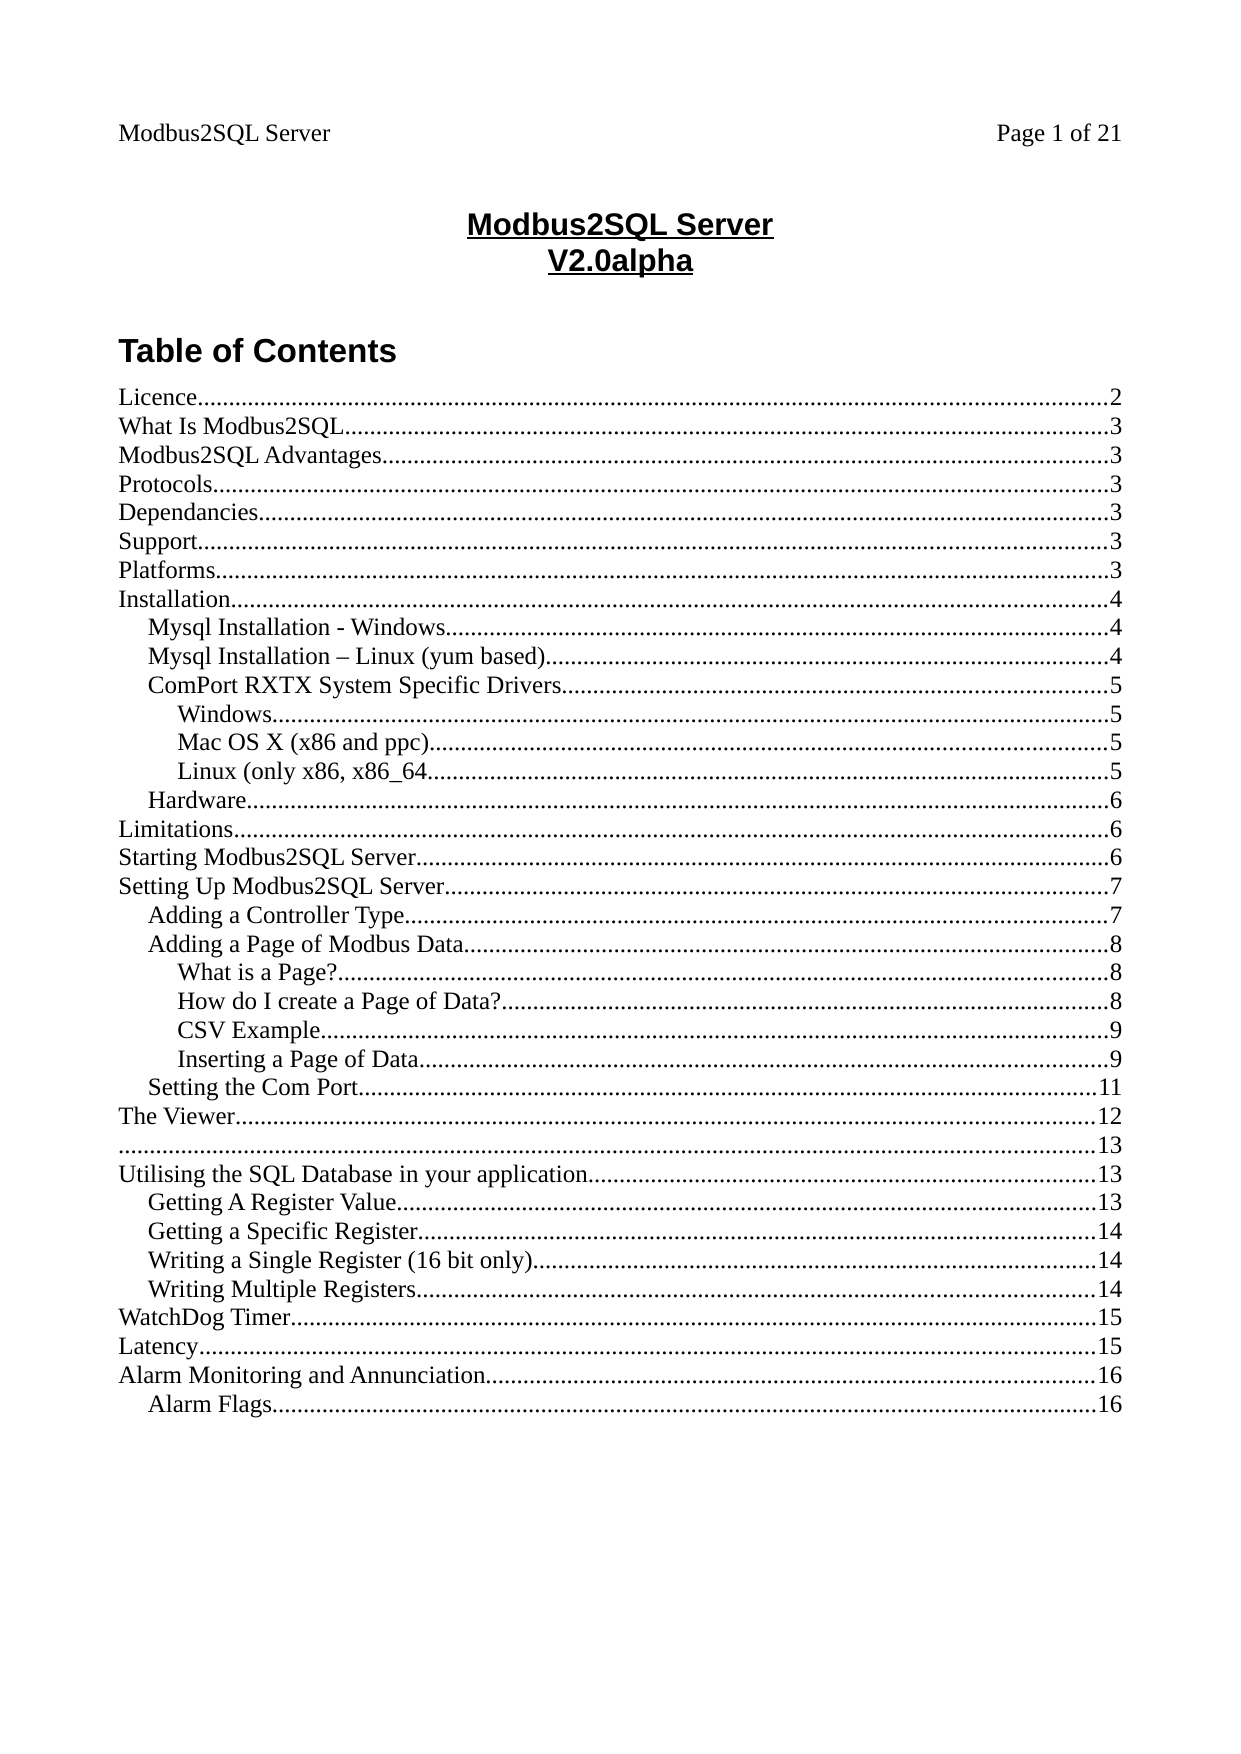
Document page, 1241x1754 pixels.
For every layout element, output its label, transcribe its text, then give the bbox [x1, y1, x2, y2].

text The Viewer 12 [118, 1101, 1122, 1130]
text Support 3 [118, 526, 1122, 555]
text Licence 2 [118, 382, 1122, 411]
text WatchDog Timer 15 [118, 1302, 1122, 1331]
subtitle Table of Contents [118, 331, 1122, 370]
text ComPort RXTX System Specific Drivers 5 [148, 670, 1122, 699]
text Setting the Com Port 11 [148, 1072, 1122, 1101]
text 13 [118, 1130, 1122, 1159]
text Writing Multiple Registers 14 [148, 1274, 1122, 1302]
text Linux (only x86, x86_64 5 [177, 756, 1122, 785]
text Adding a Controller Type 7 [148, 900, 1122, 929]
text Dependancies 3 [118, 497, 1122, 526]
text Modbus2SQL Server [118, 206, 1122, 242]
text Writing a Single Register (16 bit only) 14 [148, 1245, 1122, 1274]
text Limitations 6 [118, 814, 1122, 842]
text What Is Modbus2SQL 3 [118, 411, 1122, 440]
text How do I create a Page of Data? 8 [177, 986, 1122, 1015]
text Platforms 3 [118, 555, 1122, 584]
text Modbus2SQL Advantages 3 [118, 440, 1122, 469]
text Hardware 6 [148, 785, 1122, 814]
text Mysql Installation - Windows 4 [148, 612, 1122, 641]
text Setting Up Modbus2SQL Server 7 [118, 871, 1122, 900]
text Mac OS X (x86 and ppc) 5 [177, 727, 1122, 756]
text Alarm Monitoring and Annunciation 16 [118, 1360, 1122, 1389]
text Getting A Register Value 13 [148, 1187, 1122, 1216]
text Getting a Specific Register 14 [148, 1216, 1122, 1245]
text Protocols 3 [118, 469, 1122, 497]
text What is a Page? 8 [177, 957, 1122, 986]
text V2.0alpha [118, 242, 1122, 278]
text Adding a Page of Modbus Data 8 [148, 929, 1122, 957]
text Alarm Flags 16 [148, 1389, 1122, 1417]
text Latency 15 [118, 1331, 1122, 1360]
text CSV Example 9 [177, 1015, 1122, 1044]
text Mysql Installation – Linux (yum based) 4 [148, 641, 1122, 670]
text Installation 4 [118, 584, 1122, 612]
text Utilising the SQL Database in your application 13 [118, 1159, 1122, 1187]
text Windows 5 [177, 699, 1122, 727]
text Starting Modbus2SQL Server 6 [118, 842, 1122, 871]
text Inserting a Page of Data 9 [177, 1044, 1122, 1072]
